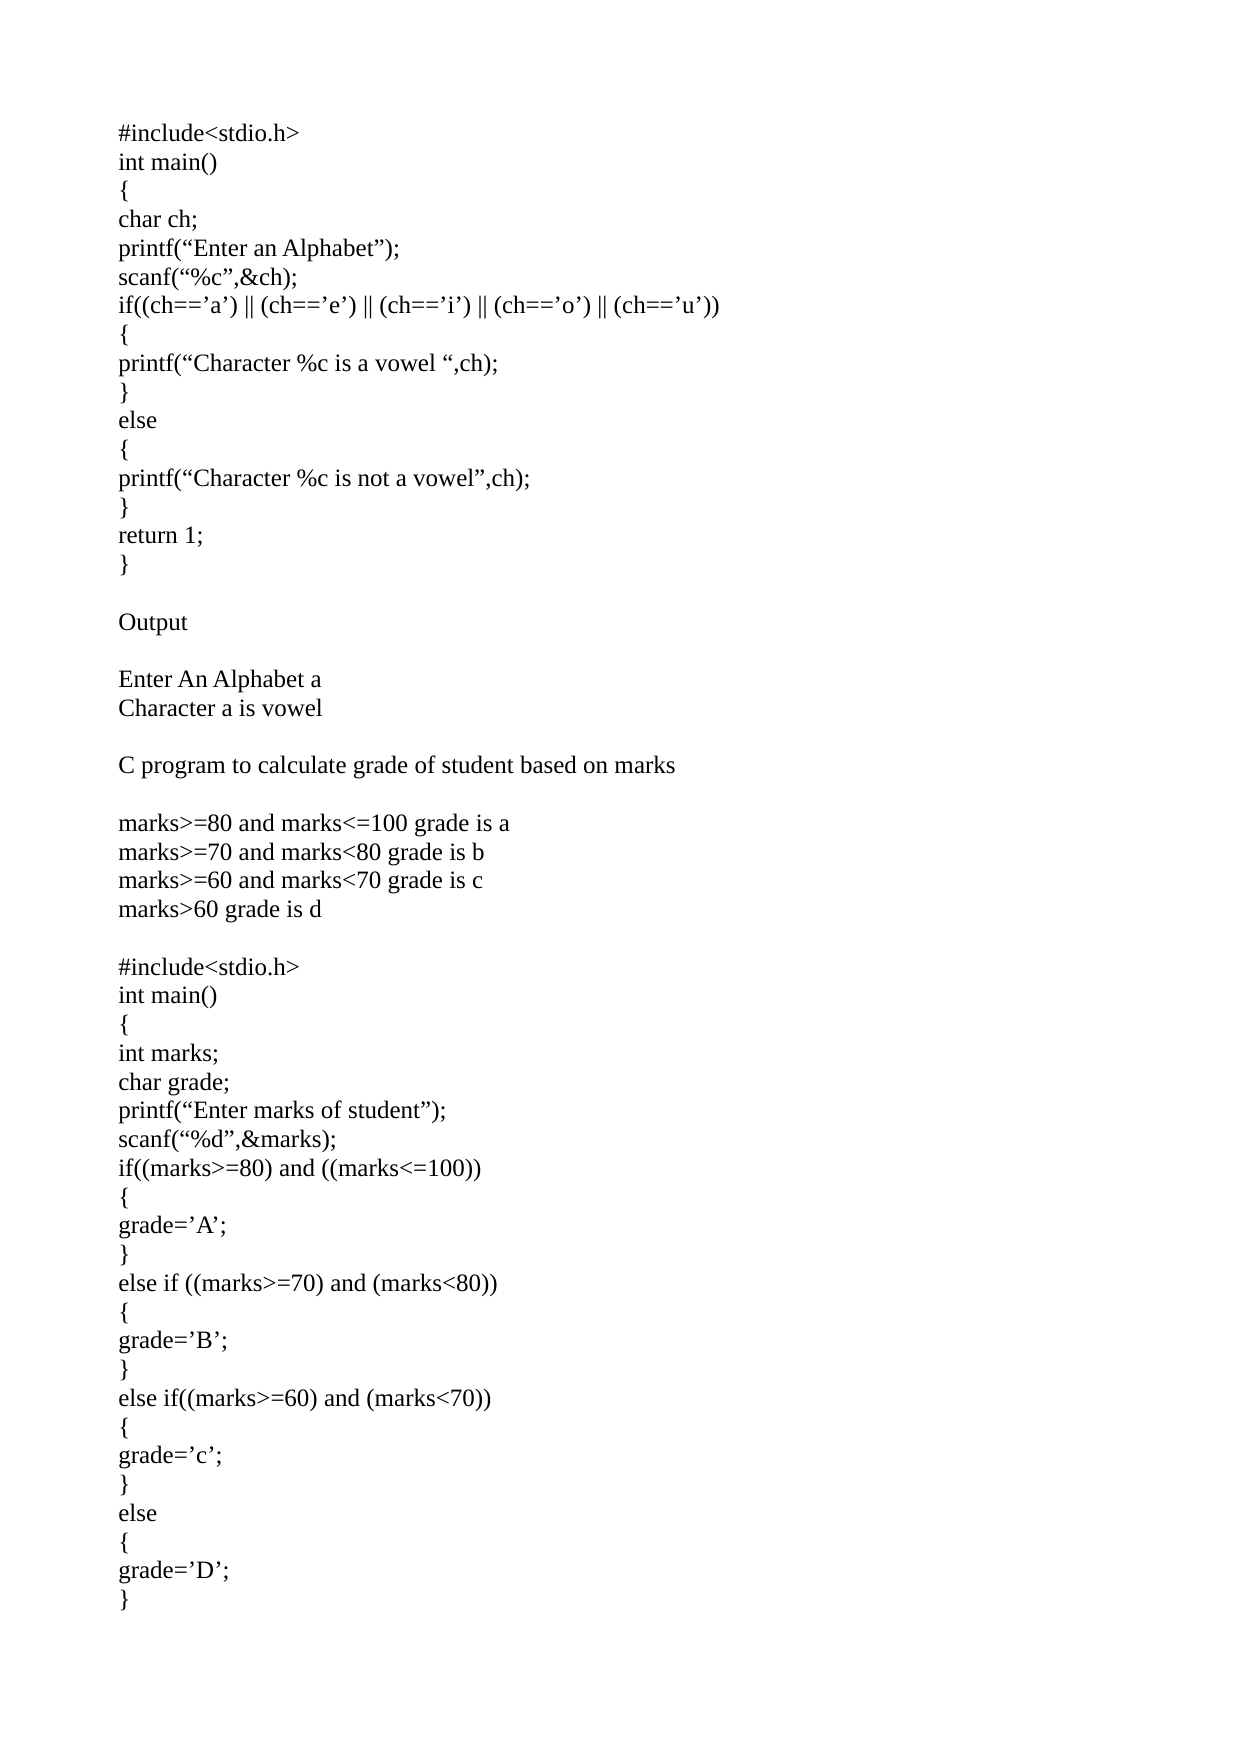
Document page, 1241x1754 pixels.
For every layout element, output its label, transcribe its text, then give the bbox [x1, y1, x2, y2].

text marks>60 grade is d [118, 894, 1122, 923]
text marks>=70 and marks<80 grade is b [118, 837, 1122, 866]
text { [118, 319, 1122, 348]
text char ch; [118, 204, 1122, 233]
text } [118, 1469, 1122, 1498]
text scanf(“%c”,&ch); [118, 262, 1122, 291]
text else [118, 1498, 1122, 1527]
text int main() [118, 147, 1122, 176]
text grade=’A’; [118, 1211, 1122, 1239]
text { [118, 1412, 1122, 1441]
text { [118, 1009, 1122, 1038]
text { [118, 1182, 1122, 1211]
text printf(“Enter an Alphabet”); [118, 233, 1122, 262]
text if((marks>=80) and ((marks<=100)) [118, 1153, 1122, 1182]
text } [118, 1239, 1122, 1268]
text scanf(“%d”,&marks); [118, 1124, 1122, 1153]
text #include<stdio.h> [118, 952, 1122, 981]
text char grade; [118, 1067, 1122, 1096]
text int marks; [118, 1038, 1122, 1067]
text printf(“Enter marks of student”); [118, 1096, 1122, 1124]
text Enter An Alphabet a [118, 664, 1122, 693]
text { [118, 176, 1122, 204]
text marks>=60 and marks<70 grade is c [118, 866, 1122, 894]
text { [118, 1297, 1122, 1326]
text printf(“Character %c is a vowel “,ch); [118, 348, 1122, 377]
text } [118, 1584, 1122, 1613]
text else if ((marks>=70) and (marks<80)) [118, 1268, 1122, 1297]
text #include<stdio.h> [118, 118, 1122, 147]
text { [118, 434, 1122, 463]
text printf(“Character %c is not a vowel”,ch); [118, 463, 1122, 492]
text Character a is vowel [118, 693, 1122, 722]
text { [118, 1527, 1122, 1556]
text } [118, 492, 1122, 521]
text grade=’c’; [118, 1441, 1122, 1469]
text } [118, 377, 1122, 406]
text marks>=80 and marks<=100 grade is a [118, 808, 1122, 837]
text grade=’D’; [118, 1556, 1122, 1584]
text if((ch==’a’) || (ch==’e’) || (ch==’i’) || (ch==’o’) || (ch==’u’)) [118, 291, 1122, 319]
text else [118, 406, 1122, 434]
text Output [118, 607, 1122, 636]
text int main() [118, 981, 1122, 1009]
text C program to calculate grade of student based on marks [118, 751, 1122, 779]
text grade=’B’; [118, 1326, 1122, 1354]
text } [118, 1354, 1122, 1383]
text else if((marks>=60) and (marks<70)) [118, 1383, 1122, 1412]
text return 1; [118, 521, 1122, 549]
text } [118, 549, 1122, 578]
